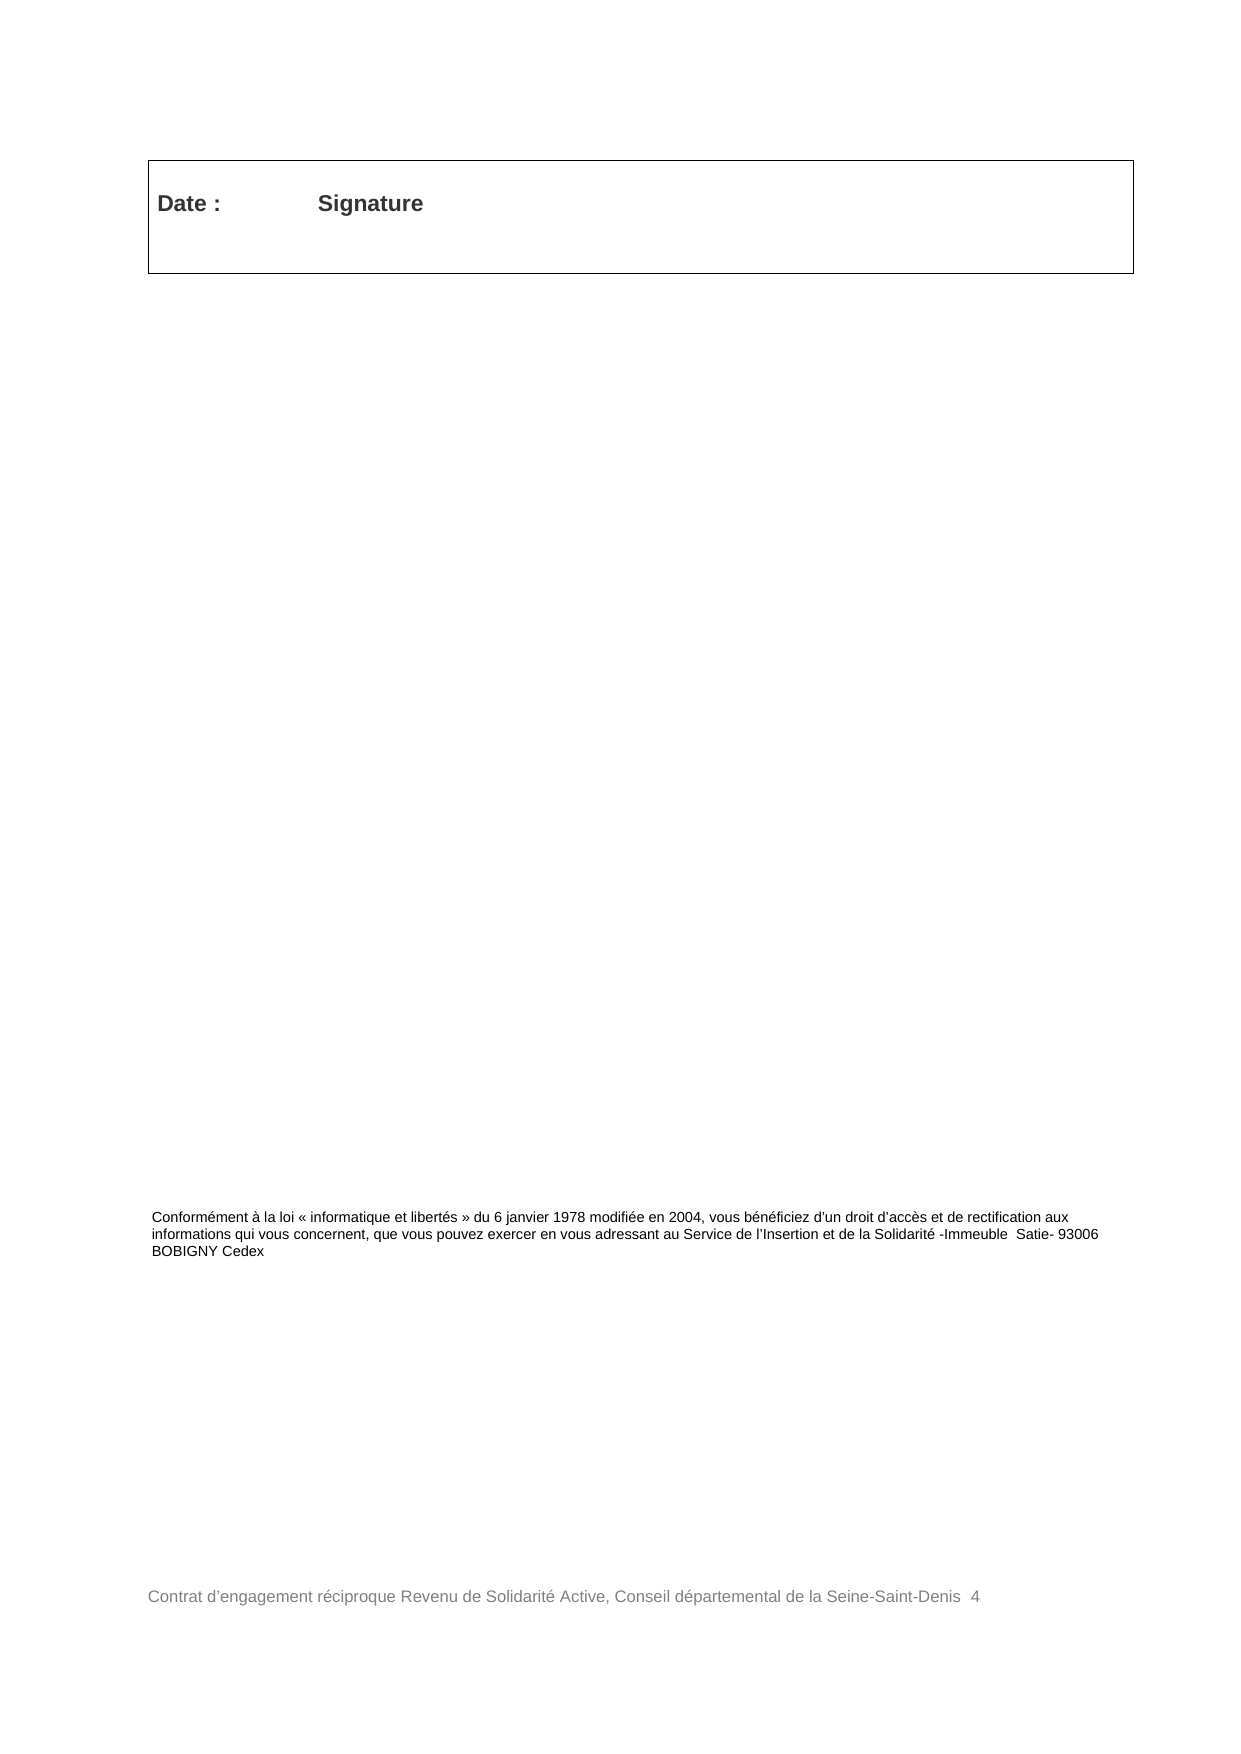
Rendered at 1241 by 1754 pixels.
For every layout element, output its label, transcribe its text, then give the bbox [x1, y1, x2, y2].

text Date : Signature [149, 187, 1133, 216]
